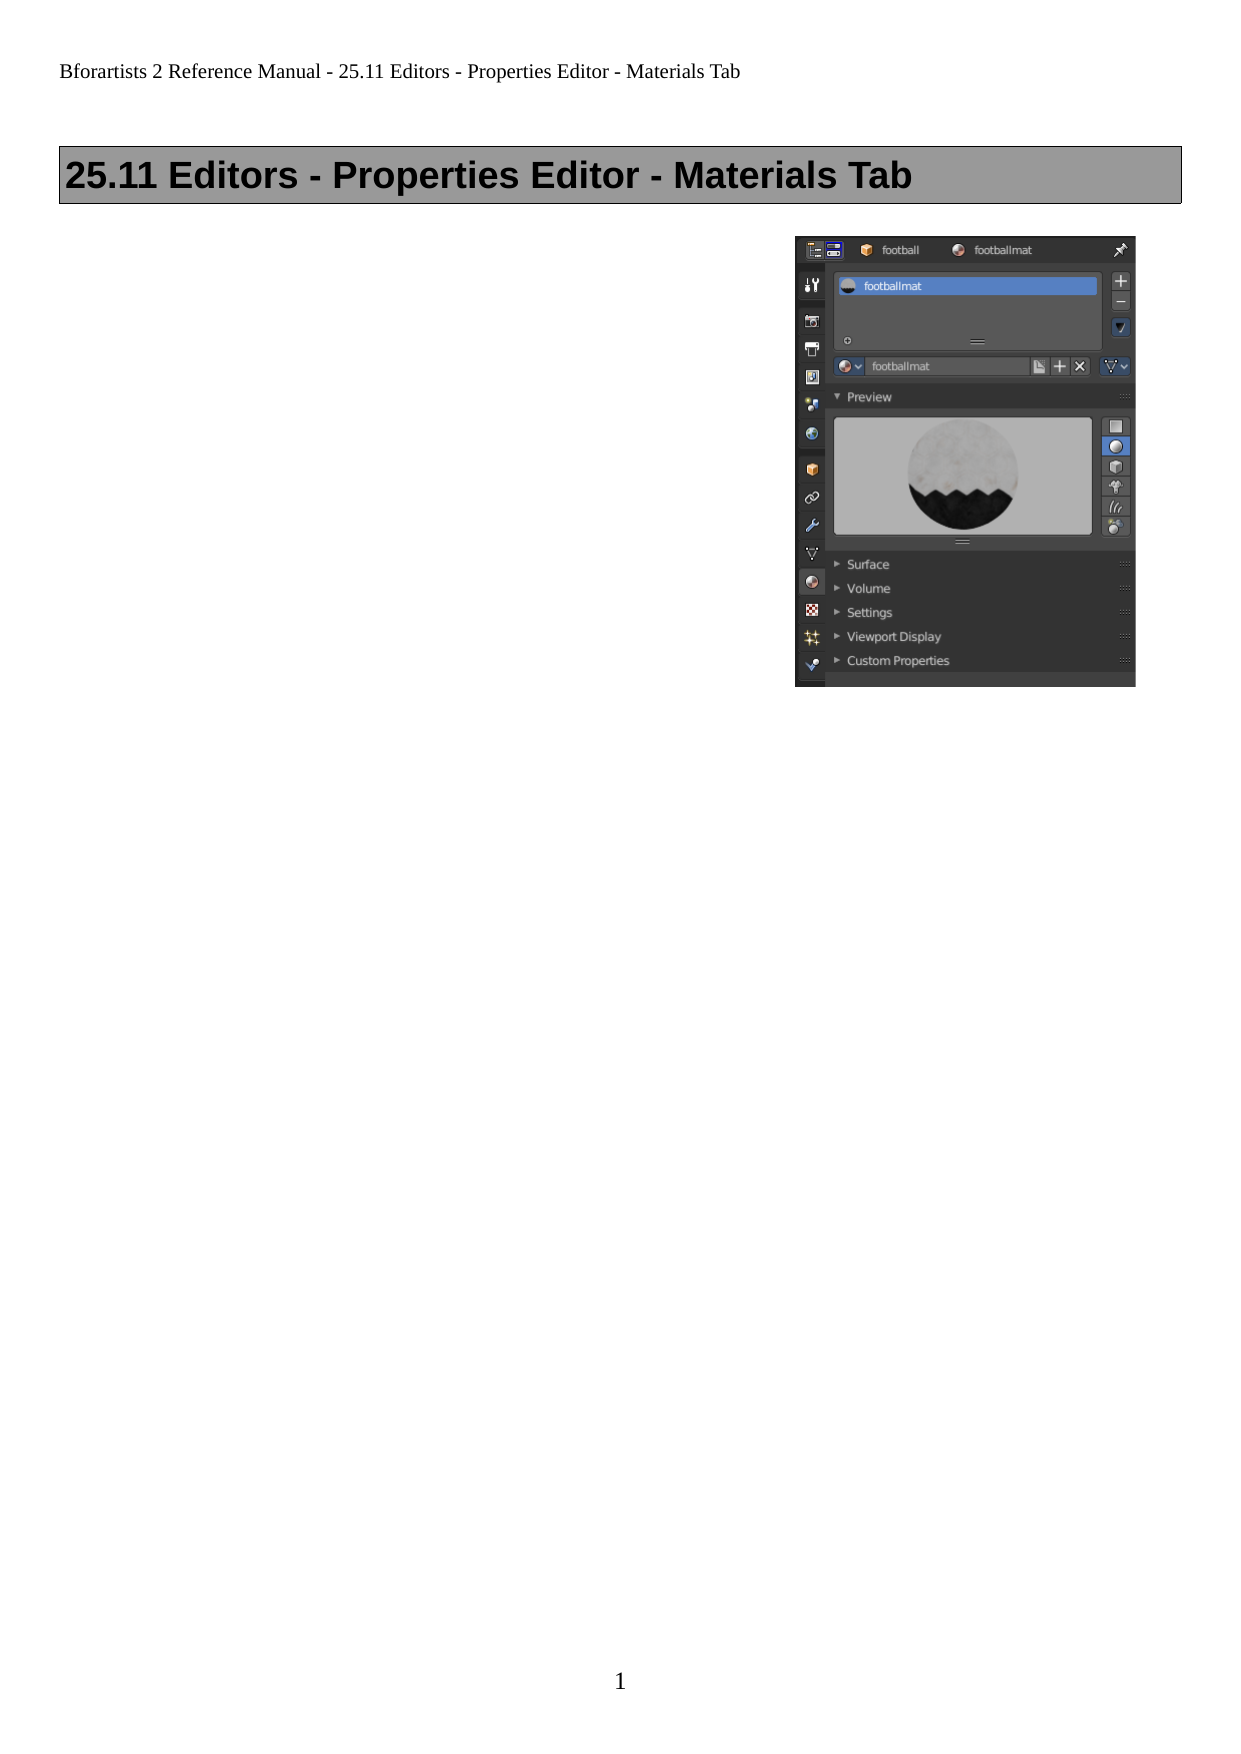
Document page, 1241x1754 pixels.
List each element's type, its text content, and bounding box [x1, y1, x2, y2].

table_header 25.11 Editors - Properties Editor - Materials Tab [60, 147, 1181, 203]
picture [795, 236, 1136, 687]
